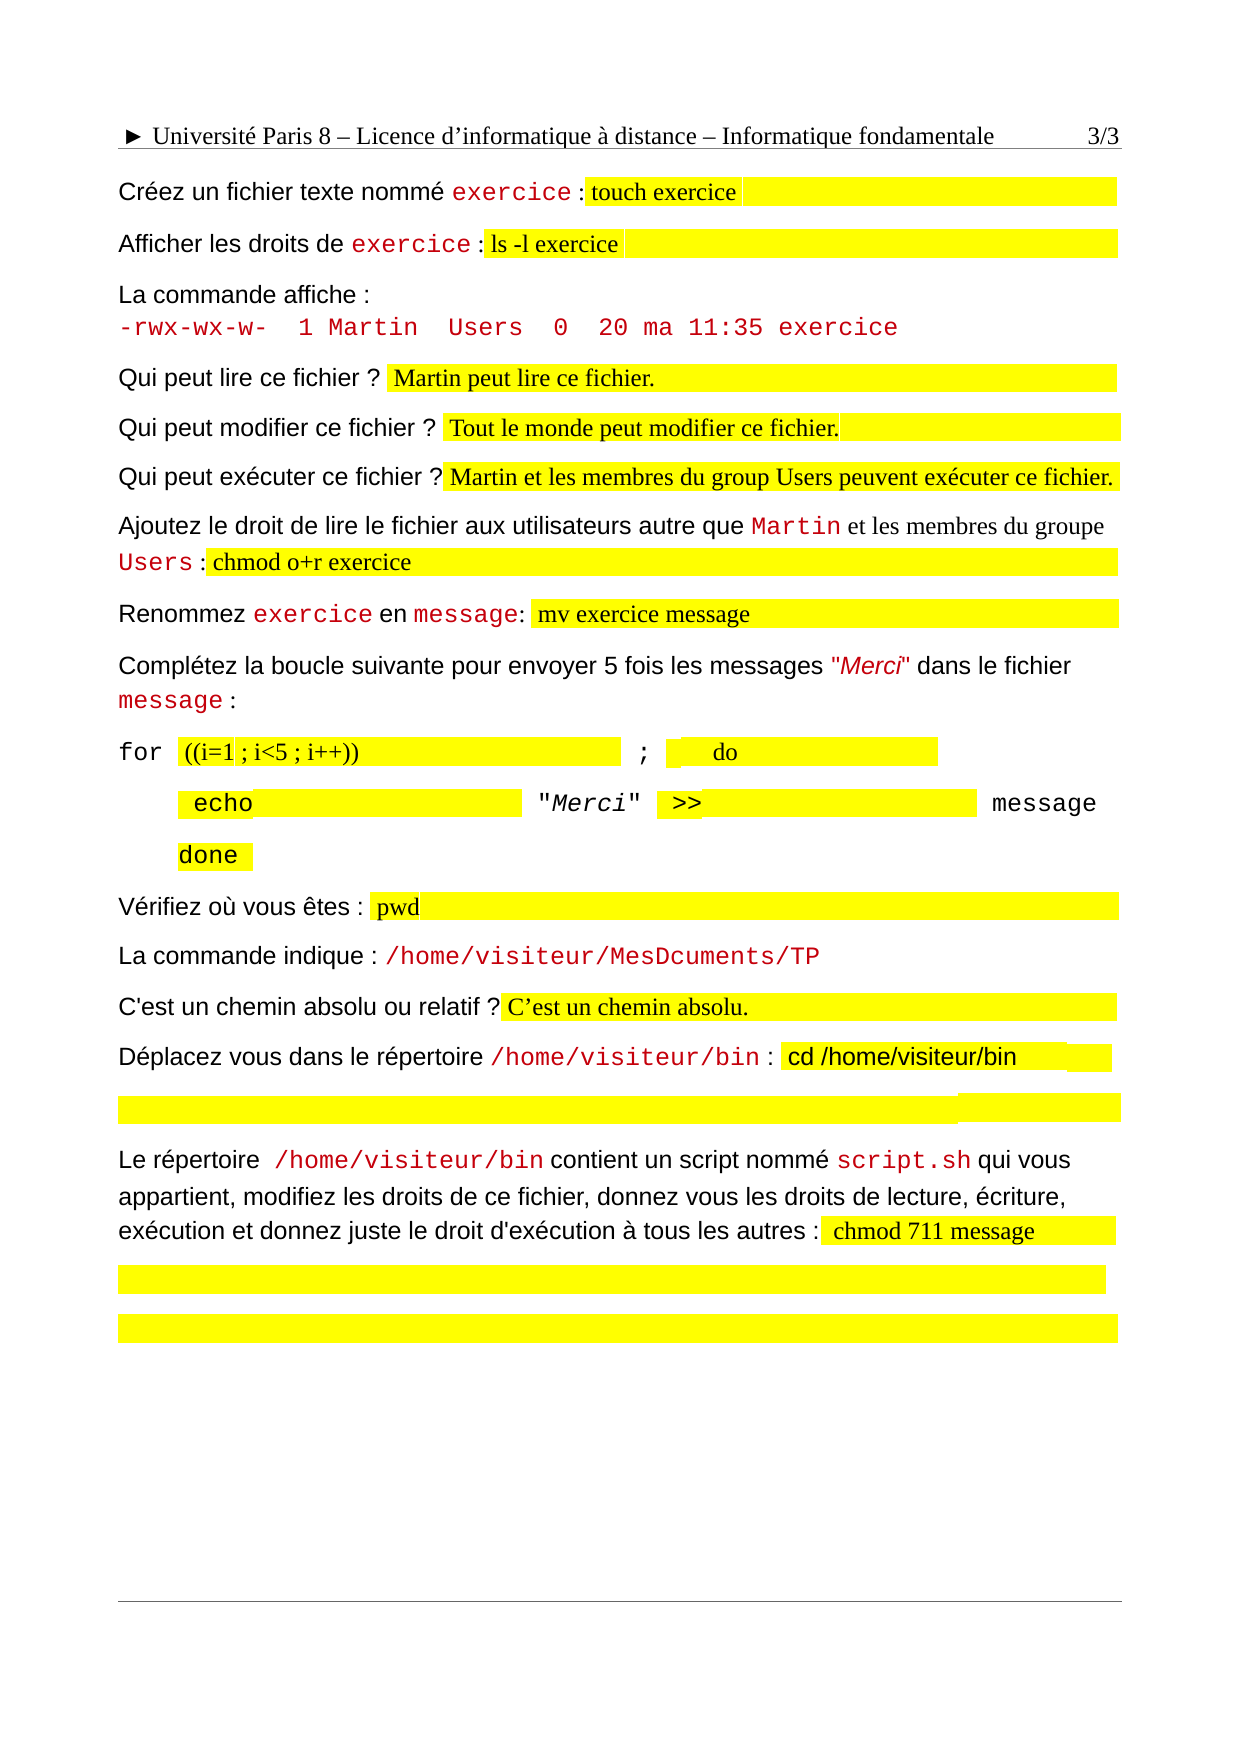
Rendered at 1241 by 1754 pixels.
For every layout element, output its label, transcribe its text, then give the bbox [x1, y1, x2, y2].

text Renommez exercice en message: mv exercice message [118, 599, 1122, 630]
text Afficher les droits de exercice : ls -l exercice [118, 229, 1122, 260]
text Créez un fichier texte nommé exercice : touch exercice [118, 177, 1122, 208]
text Qui peut exécuter ce fichier ? Martin et les membres du group Users peuvent exécuter ce fichier. [118, 462, 1122, 491]
text done [118, 840, 1122, 871]
text C'est un chemin absolu ou relatif ? C’est un chemin absolu. [118, 992, 1122, 1021]
text Le répertoire /home/visiteur/bin contient un script nommé script.sh qui vous appartient, modifiez les droits de ce fichier, donnez vous les droits de lecture, écriture, exécution et donnez juste le droit d'exécution à tous les autres : chmod 711 message [118, 1145, 1122, 1245]
text Vérifiez où vous êtes : pwd [118, 892, 1122, 920]
text Déplacez vous dans le répertoire /home/visiteur/bin : cd /home/visiteur/bin [118, 1042, 1122, 1072]
text La commande indique : /home/visiteur/MesDcuments/TP [118, 941, 1122, 972]
text La commande affiche : -rwx-wx-w- 1 Martin Users 0 20 ma 11:35 exercice [118, 280, 1122, 343]
text Qui peut lire ce fichier ? Martin peut lire ce fichier. [118, 363, 1122, 392]
text for ((i=1 ; i<5 ; i++)) ; do [118, 737, 1122, 768]
text echo "Merci" >> message [118, 788, 1122, 819]
text Qui peut modifier ce fichier ? Tout le monde peut modifier ce fichier. [118, 412, 1122, 441]
text Complétez la boucle suivante pour envoyer 5 fois les messages "Merci" dans le fichier message : [118, 651, 1122, 716]
text Ajoutez le droit de lire le fichier aux utilisateurs autre que Martin et les membres du groupe Users : chmod o+r exercice [118, 511, 1122, 578]
